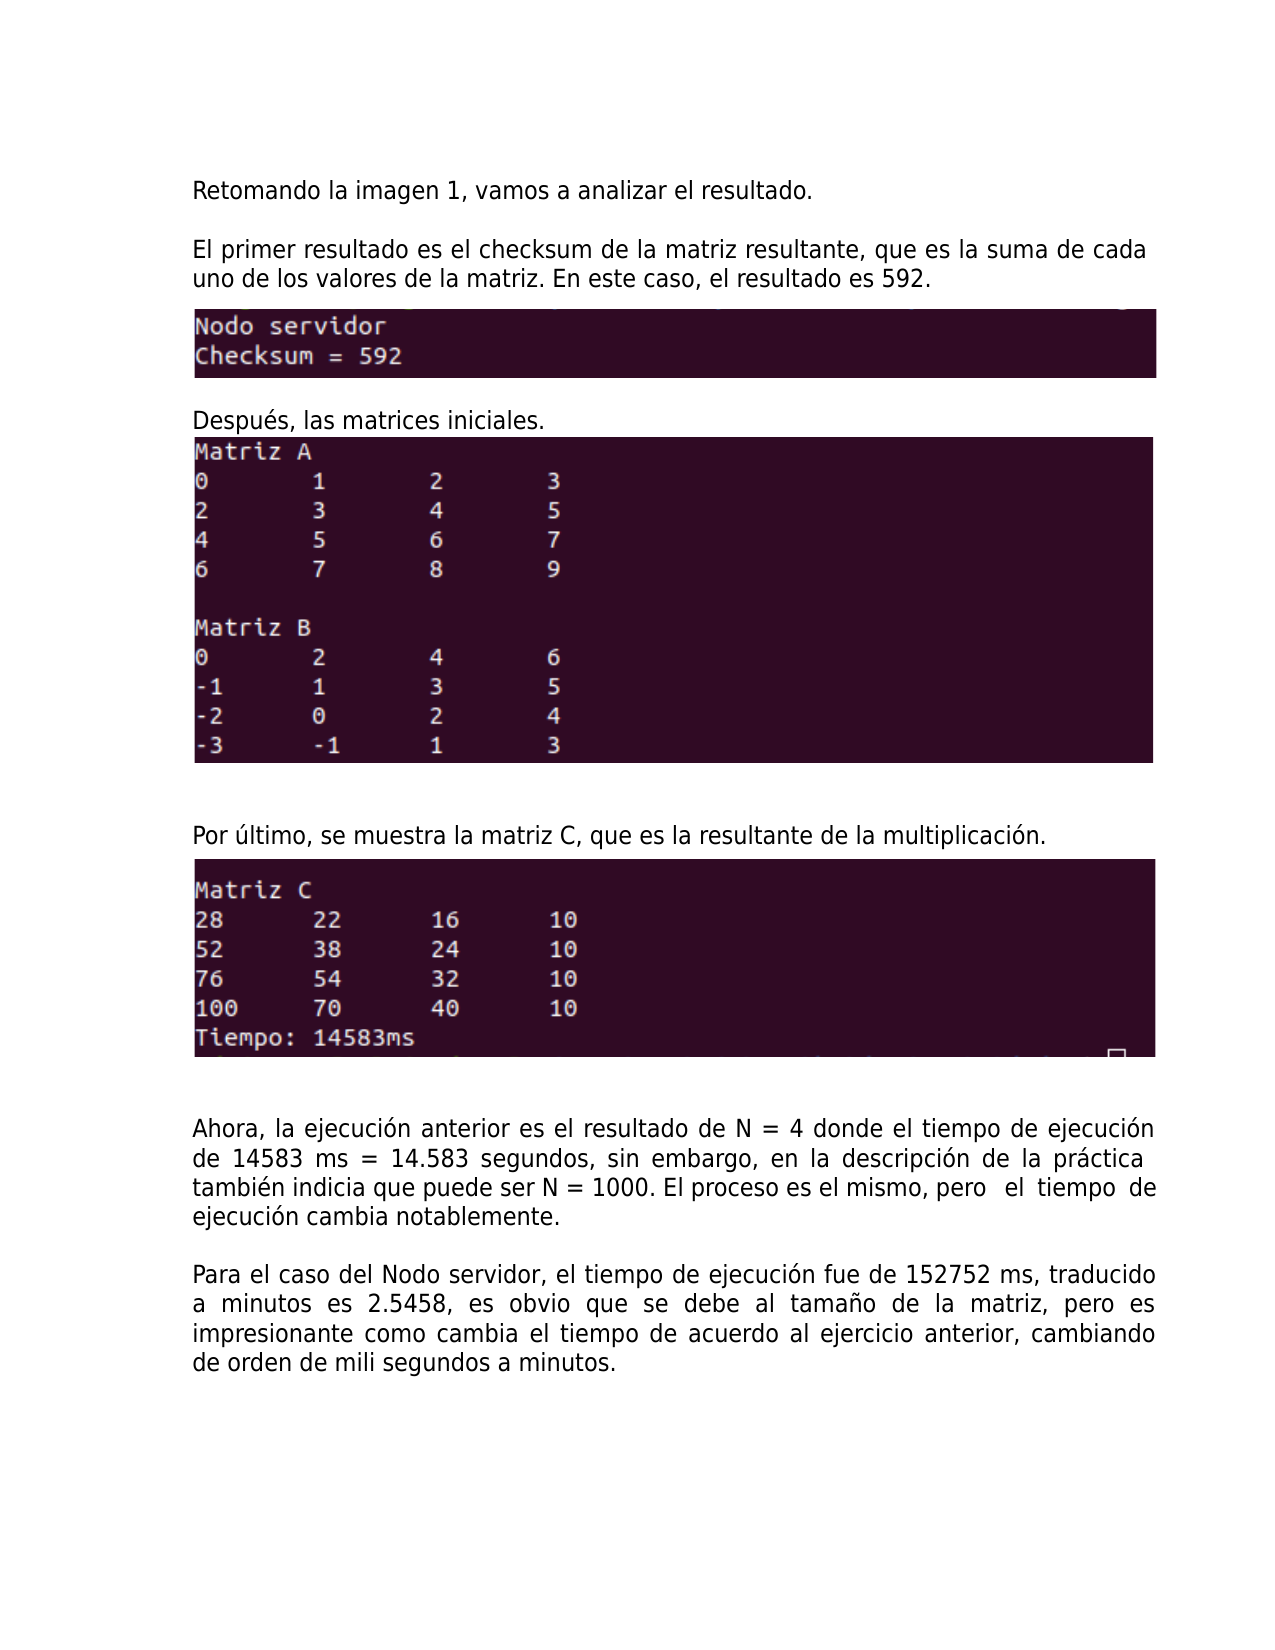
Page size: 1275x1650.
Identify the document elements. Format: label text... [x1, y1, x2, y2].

text Ahora, la ejecución anterior es el resultado de N = 4 donde el tiempo de ejecución de 14583 ms = 14.583 segundos, sin embargo, en la descripción de la práctica también indicia que puede ser N = 1000. El proceso es el mismo, pero el tiempo de ejecución cambia notablemente. [118, 1114, 1157, 1231]
picture [194, 981, 705, 1057]
text El primer resultado es el checksum de la matriz resultante, que es la suma de cada uno de los valores de la matriz. En este caso, el resultado es 592. [118, 235, 1157, 293]
picture [194, 437, 705, 763]
text Para el caso del Nodo servidor, el tiempo de ejecución fue de 152752 ms, traducido a minutos es 2.5458, es obvio que se debe al tamaño de la matriz, pero es impresionante como cambia el tiempo de acuerdo al ejercicio anterior, cambiando de orden de mili segundos a minutos. [118, 1260, 1157, 1377]
picture [194, 309, 703, 378]
text Retomando la imagen 1, vamos a analizar el resultado. [118, 176, 1157, 206]
text Después, las matrices iniciales. [118, 406, 1157, 435]
text Por último, se muestra la matriz C, que es la resultante de la multiplicación. [118, 821, 1157, 851]
